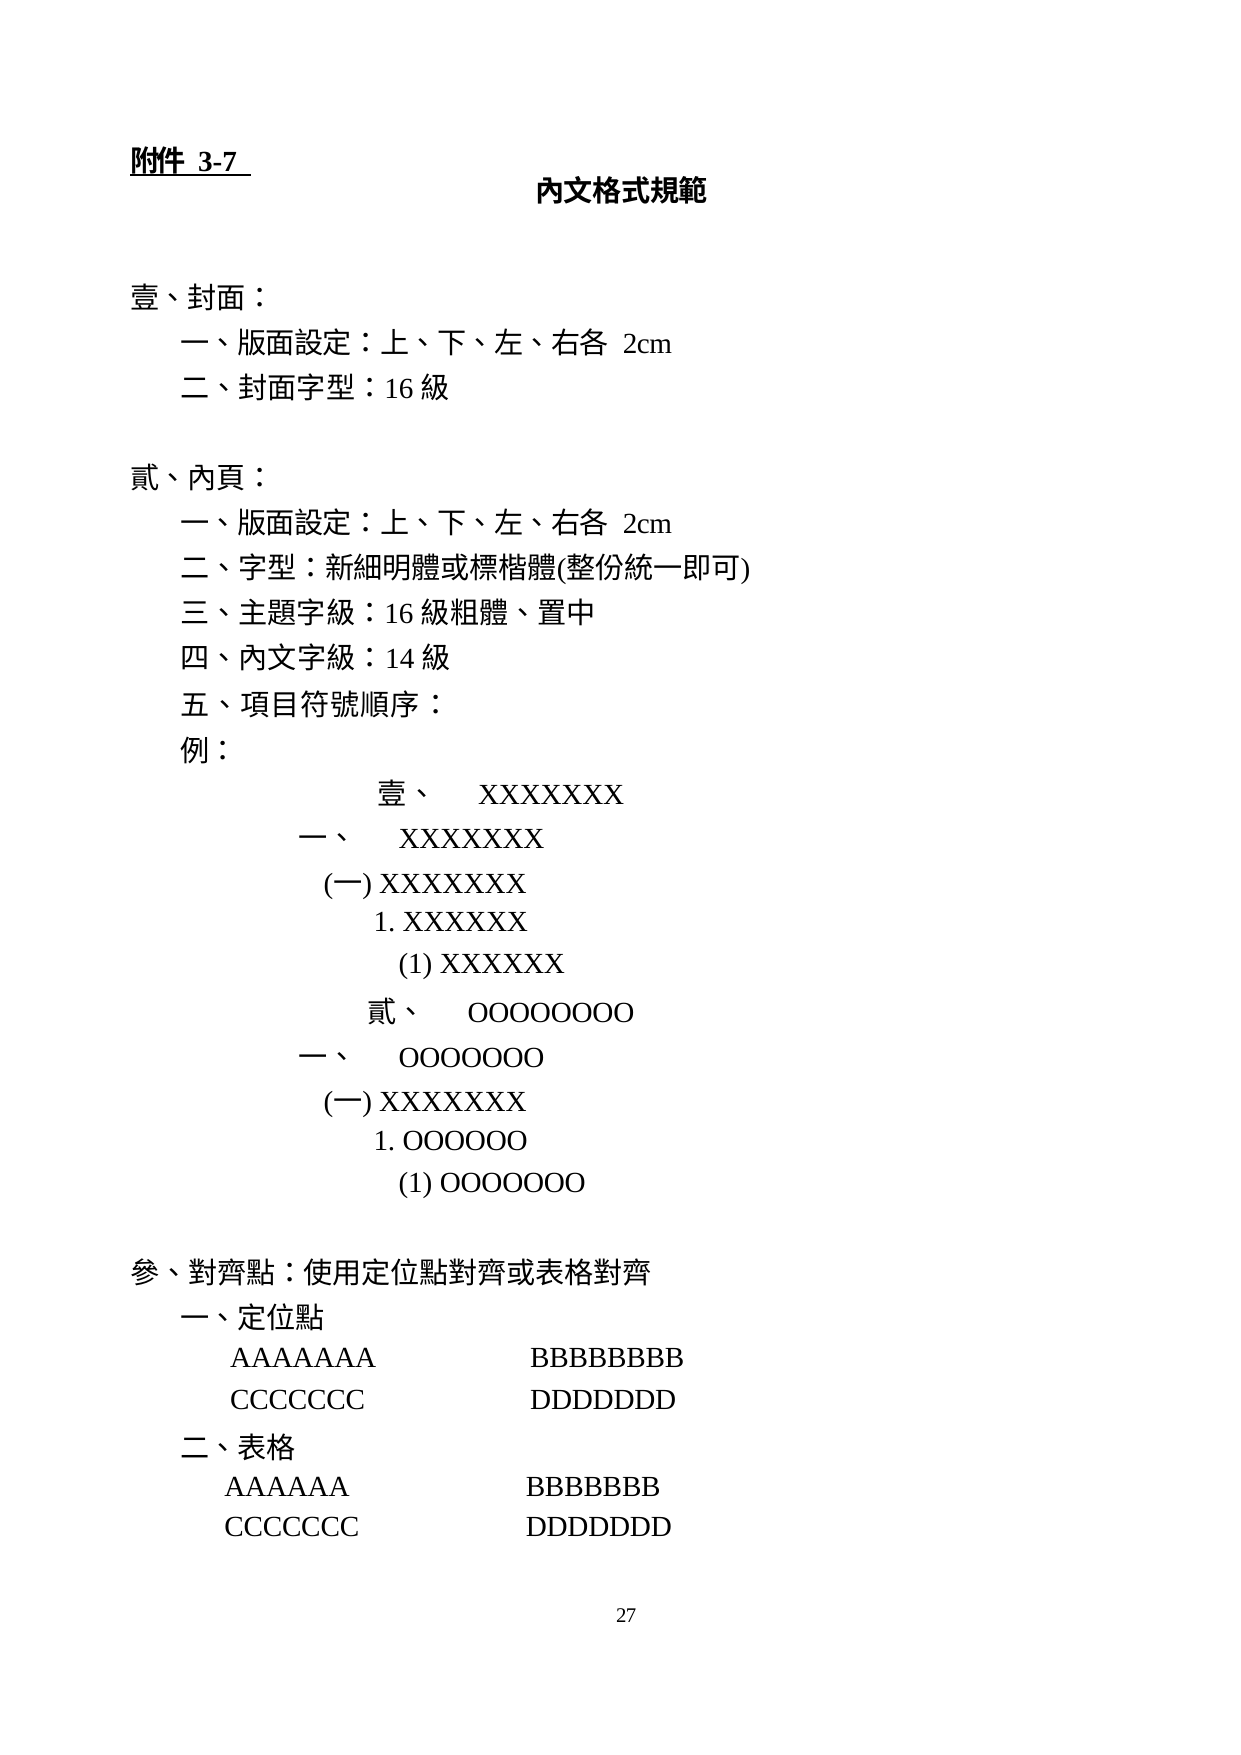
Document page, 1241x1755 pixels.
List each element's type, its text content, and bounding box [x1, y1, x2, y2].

text 1. XXXXXX [373, 904, 1168, 938]
text (1) OOOOOOO [398, 1165, 1168, 1198]
text AAAAAAA BBBBBBBB [230, 1341, 1168, 1374]
table_header BBBBBBB [443, 1471, 677, 1508]
text 二、封面字型：16 級 [180, 365, 1168, 407]
text 一、版面設定：上、下、左、右各 2cm [180, 499, 1168, 542]
text (1) XXXXXX [398, 946, 1168, 980]
text 貳、 OOOOOOOO [367, 988, 1168, 1031]
text 一、版面設定：上、下、左、右各 2cm [180, 320, 1168, 362]
text 內文格式規範 [75, 175, 1168, 208]
text 二、表格 [180, 1424, 1168, 1467]
table_cell DDDDDDD [443, 1508, 677, 1545]
text 貳、內頁： [130, 454, 1168, 497]
text 壹、 XXXXXXX [378, 774, 1168, 812]
list OOOOOO [373, 1123, 1168, 1157]
text 參、對齊點：使用定位點對齊或表格對齊一、定位點 [130, 1249, 656, 1337]
text CCCCCCC DDDDDDD [230, 1382, 1168, 1416]
text 四、內文字級：14 級五、項目符號順序：例： [180, 635, 451, 770]
text 壹、封面： [130, 275, 1168, 317]
text 二、字型：新細明體或標楷體(整份統一即可)三、主題字級：16 級粗體、置中 [180, 544, 754, 632]
table_header AAAAAA [219, 1471, 442, 1508]
text 一、 XXXXXXX (一) XXXXXXX [298, 815, 546, 902]
text 一、 OOOOOOO (一) XXXXXXX [298, 1033, 546, 1120]
table_cell CCCCCCC [219, 1508, 442, 1545]
